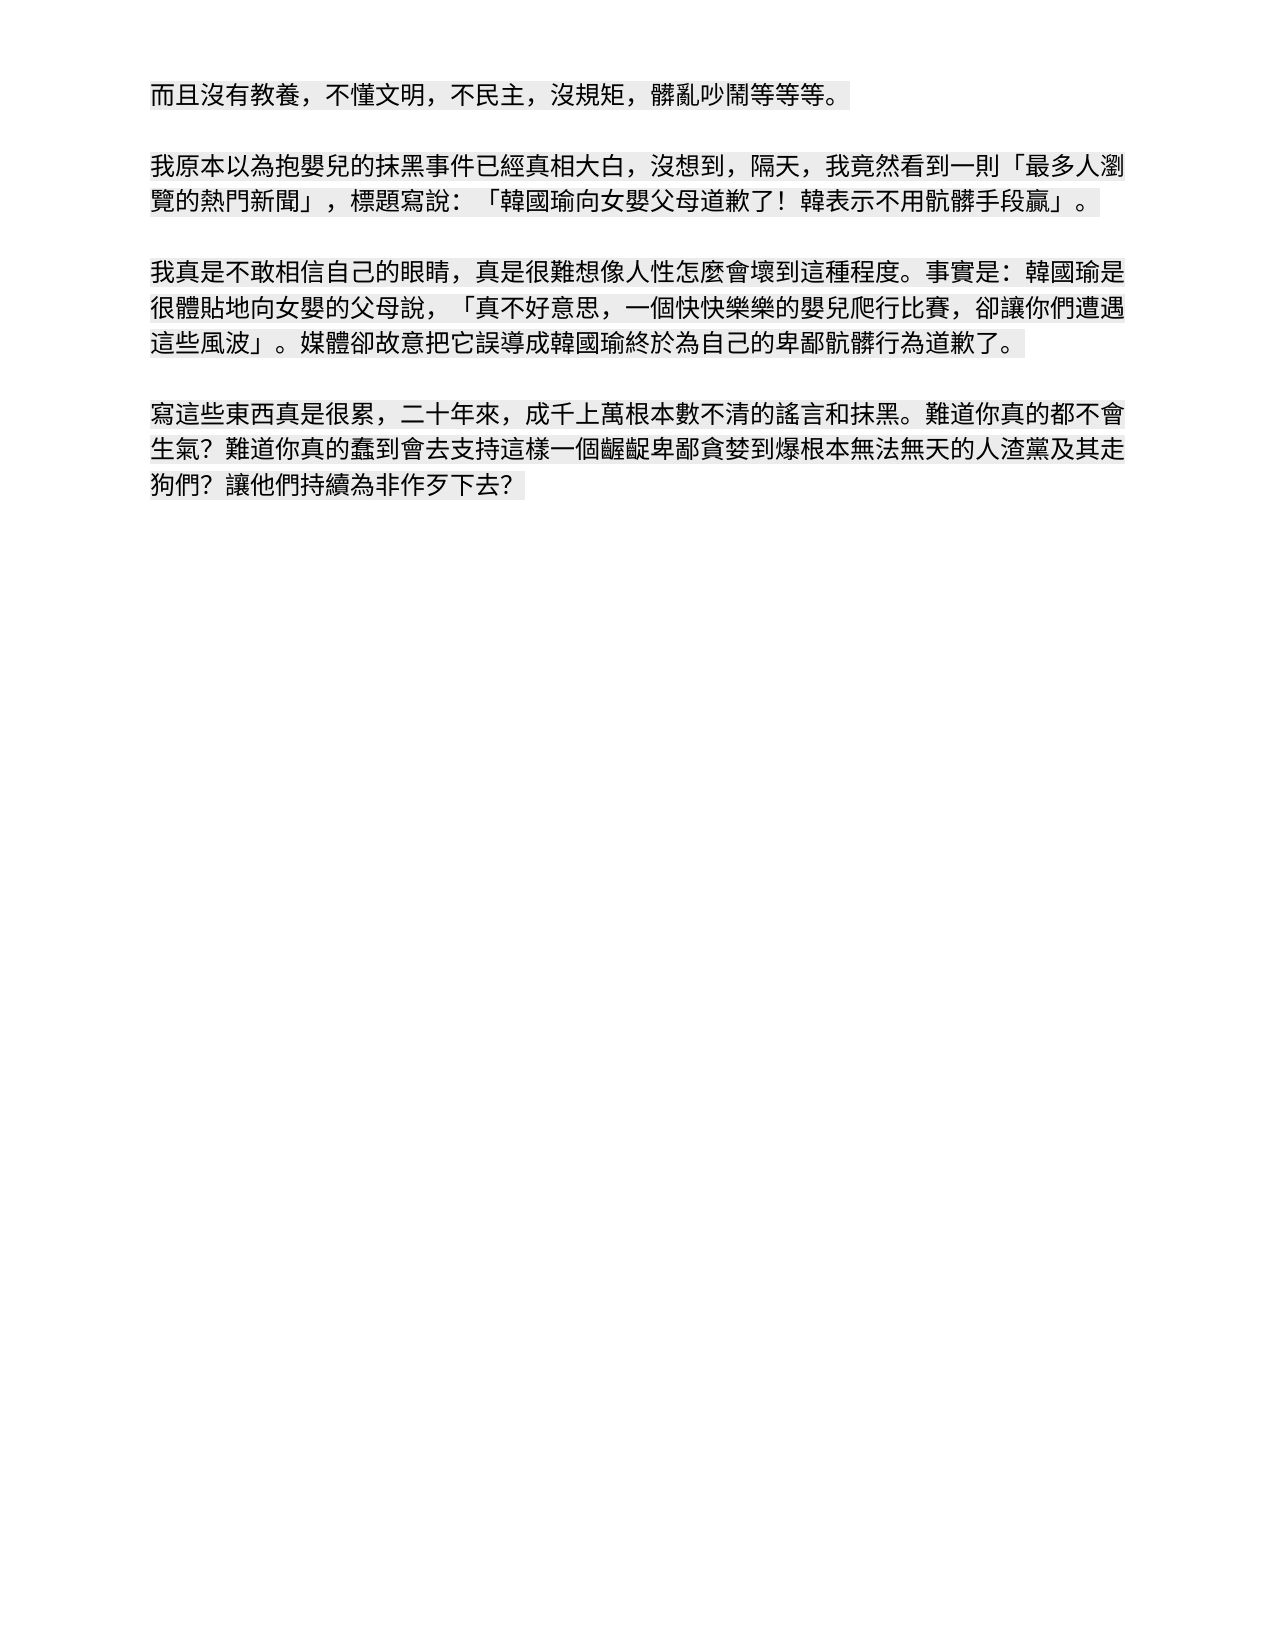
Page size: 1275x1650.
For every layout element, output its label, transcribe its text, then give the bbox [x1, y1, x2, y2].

text 卡韓政變 (215)：邪惡何時終結？ 陳真 2019. 12. 30. 看了最近幾場政見發表會以及韓國瑜參加某個脫口秀節目「博恩夜夜秀」，我心裏的困惑更深了： 判斷一個人的人品氣度與操守、胸懷眼界和能力、誠信與熱情等等等，有那麼難嗎？你真的會相信綠營網軍那些憑空造謠與抹黑？你真的會蠢到去相信韓國瑜是個草包、是個壞人、是個不負責任的懶惰蟲、是個貪婪的人？ 台灣選舉史上從來沒有一次選舉如此卑鄙，長達一整年，每天就是鋪天蓋地的造謠抹黑歪曲渲染。 我原本以為柯文哲和人渣黨當年聯手用網軍每天瘋狂抹黑栽贓連勝文那次選舉之卑劣齷齪程度將是空前絕後，想不到一次比一次無恥，一次比一次下流。每天，無時無刻就是散播謠言、扭曲事實，這就是台灣所謂令人驕傲的「民主」，永遠就是搞這一套，整個社會所有精力完全耗損在這樣一些骯髒事情上頭。 我從黨外時代就知道韓國瑜，戴個金框眼鏡，白白嫩嫩，說話輕輕柔柔，但我不知其人品。但透過一整年的抹黑，讓我相信了他的廉潔與正直，證明了韓的清廉。整個台灣政壇上你找不出幾個這樣乾淨的人了。他要是有一絲絲不乾淨，老早被人渣黨給抓去關了。 透過國家機器的嚴密搜索一整年，人渣黨找不到他的任何小辮子，於是就只好拼命憑空製造謠言來抹黑他，居然連家長主動遞小孩讓他抱抱，也能抹黑成他「強行抱走」小孩，拿小孩來「充當政治做秀道具」，居然把他抹黑成「泯滅人性」。 但願這個無惡不作的骯髒齷齪貪污人渣黨，有一天會得到他們應有的下場，該關的關，該槍斃的槍斃。當真有那麼一天的來臨，我會考慮買鞭炮來放。 記得有一陣子，綠媒及網軍以及綠色走狗文人們每天都在嘲笑韓國瑜的什麼「晶晶體」英文。我不知道這詞是什麼意思，只知道就是在嘲笑韓國瑜是草包、連英文都不懂。但我看他在「博恩夜夜秀」用英文溝通並無困難。英文這東西，又不是母語，就算使用上有困難又何妨？更何況韓國瑜的英文還不錯，居然也能抹黑成「不懂英文的草包」。 我想說的是，綠營之抹黑，可以說真的是瘋了，簡直就是無所不黑，連中英夾雜說上兩句話也能抹黑、羞辱好幾個星期；連家長主動抱小孩來讓韓國瑜抱一下，大家拍個照，如此稀鬆平常的事，居然也能持續不斷抹黑成「泯滅人性」的滔天大罪。 而且，綠營網軍居然還冒充嬰兒家長的朋友，煞有介事地造謠說小孩的媽媽多麼生氣，「衝上去把女兒抱回來」。但事實卻是媽媽穿越人群笑咪咪地抱著小孩，請韓國瑜抱抱，並且一起合照。 甚至還有位綠油油的姜冠宇醫師，居然移花接木，把一個頭部潰爛的小嬰兒病人的照片，和韓國瑜抱小孩的照片並列，藉以影射、羞辱、抹黑韓國瑜。我本來把這位姜醫師的名字打上馬賽克，畢竟我並不希望人們因為一時的犯錯而在網路世界留下永久的資料。沒想到，這位姜冠宇居然堅持說他沒有錯，還說他「堅持做正確的事」。既然如此，我就不幫他打馬賽克了。 後來，小孩的家長看不下去，對這位姜醫師提告，並且澄清所有完全空穴來風的抹黑，綠媒卻仍接力造謠。比方說自由時報大標題寫說「韓國瑜不顧嬰兒大哭仍造勢，陳芳明怒：把嬰兒當競選道具」。 陳芳明這位綠油油的學者，他不在乎綠營罄竹難書的扯爛污及貪贓枉法以及無數倒行逆施，卻在乎韓國瑜抱小孩的姿勢不對，吻小孩不對，因此暴怒。真是很可恥。 我真是無法理解這樣一些人的道德心態。對於一個不斷被憑空造謠抹黑污衊與羞辱的人，反而落井下石，再踢幾腳，把韓罵得不像個人似的，罵他「沒抱過小孩卻又要假裝慈愛」，說「從韓抱小孩的姿勢，就能看出韓是一個完全沒有同理心的禿頭」。但是，對於一幫貪婪無度無法無天的政治匪徒，陳芳明卻又絲毫不在乎，甚且大加歌頌。 三立新聞則用驚悚版面，穿插圖文，大標題造謠說「嚇死寶寶了！韓國瑜一抱崩潰狂哭…網爆女嬰母：完全沒告知」，睜眼說瞎話造謠說嬰兒的媽媽多麼生氣韓國瑜擅自抱走她的小孩，然後甚至還以此造謠內容來公開質問韓國瑜的發言人。 緊接著，自由時報又加碼指控，標題寫說「韓國瑜又抱又親，嬰孩狂哭。她怒轟毫無衛生常識」。 「她」指的是人渣黨的立委謝欣霓。事實上，韓並沒有親小孩。問題是，人渣黨的政客不管怎麼親小孩，媒體都能講得好溫馨好動人，而韓國瑜卻變成「毫無衛生常識」，說他的手、他的嘴有多髒云云。然後綠媒說，「醫師姜冠宇在臉書提醒，這樣的親吻恐怕會讓嬰兒感染皰疹病毒與金黃色葡萄球菌，讓外界十分憂心」。 「讓外界對於這位女嬰的健康十分憂心」？很可恥吧，怎麼會有人心機這麼邪門？這些人渣黨所屬的綠媒，二十幾年來每天就是這樣醜化大陸人，說大陸人好髒，好蠢，好不衛生，好沒規矩，好吵，好沒秩序，好沒禮貌，好貪心，隨地大小便...等等等。 各位還記得人渣黨和人渣綠媒當初反ECFA 是怎麼反的吧？除了造謠說將會有四、五百萬個台灣人失業，中國人將奴役台灣人，台灣小孩將會被迫前往黑龍江找工作，台灣女生將找不到男人結婚等等等之外，我還保留著一整個版面的人渣黨廣告，畫面上是一群骯髒猥瑣的男人，以一種猥瑣的姿勢，排成一排在公園當街撒尿，然後旁邊寫說：ECFA 若通過，我們原本乾淨的公園和生活環境將被屎尿淹沒云云，因為中國人就是髒，就是有病有毒，而且沒有教養，不懂文明，不民主，沒規矩，髒亂吵鬧等等等。 我原本以為抱嬰兒的抹黑事件已經真相大白，沒想到，隔天，我竟然看到一則「最多人瀏覽的熱門新聞」，標題寫說：「韓國瑜向女嬰父母道歉了！韓表示不用骯髒手段贏」。 我真是不敢相信自己的眼睛，真是很難想像人性怎麼會壞到這種程度。事實是：韓國瑜是很體貼地向女嬰的父母說，「真不好意思，一個快快樂樂的嬰兒爬行比賽，卻讓你們遭遇這些風波」。媒體卻故意把它誤導成韓國瑜終於為自己的卑鄙骯髒行為道歉了。 寫這些東西真是很累，二十年來，成千上萬根本數不清的謠言和抹黑。難道你真的都不會生氣？難道你真的蠢到會去支持這樣一個齷齪卑鄙貪婪到爆根本無法無天的人渣黨及其走狗們？讓他們持續為非作歹下去？ [150, 75, 1125, 500]
